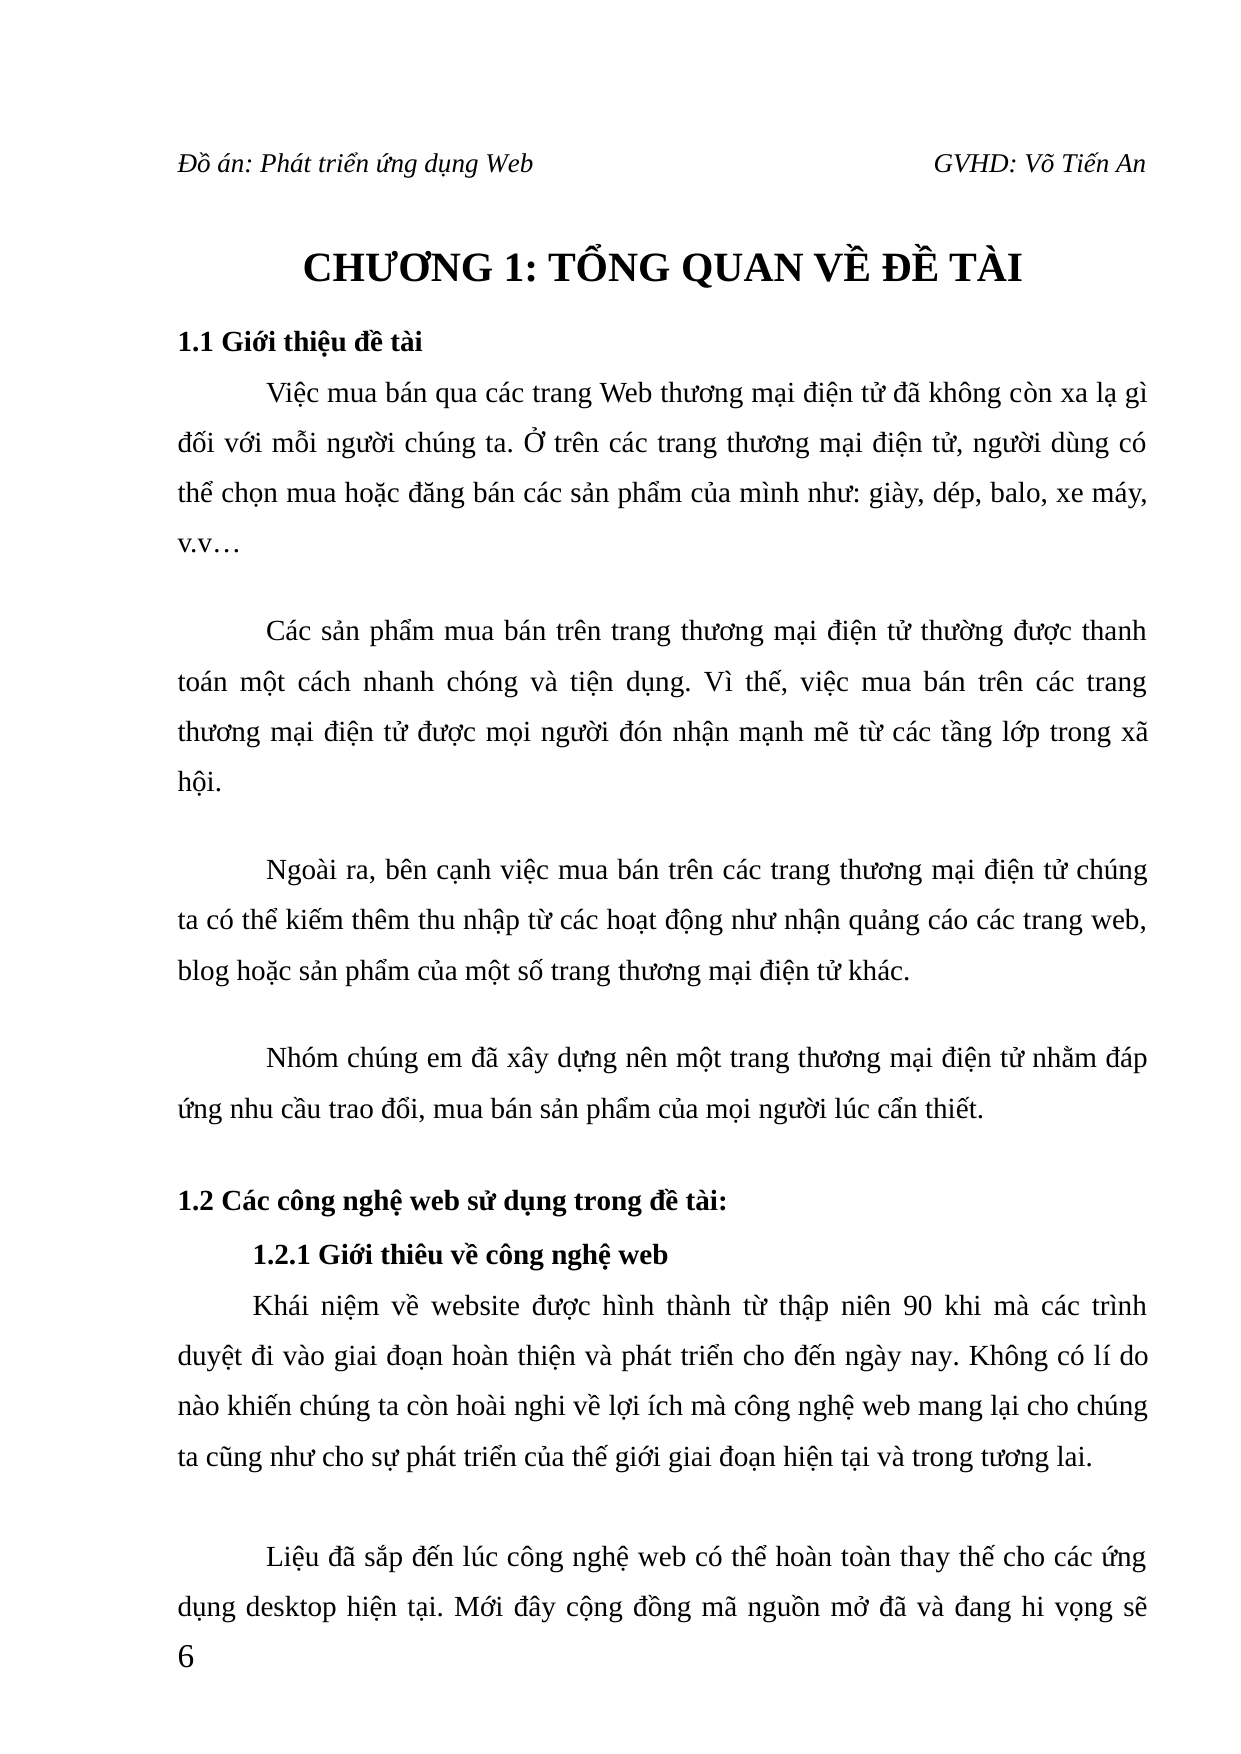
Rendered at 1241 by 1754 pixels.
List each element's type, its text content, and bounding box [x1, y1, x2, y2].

subtitle 1.2 Các công nghệ web sử dụng trong đề tài: [177, 1183, 1149, 1216]
list Ngoài ra, bên cạnh việc mua bán trên các trang thương mại điện tử chúng ta có thể kiếm thêm thu nhập từ các hoạt động như nhận quảng cáo các trang web, blog hoặc sản phẩm của một số trang thương mại điện tử khác. [177, 852, 1149, 986]
list Khái niệm về website được hình thành từ thập niên 90 khi mà các trình duyệt đi vào giai đoạn hoàn thiện và phát triển cho đến ngày nay. Không có lí do nào khiến chúng ta còn hoài nghi về lợi ích mà công nghệ web mang lại cho chúng ta cũng như cho sự phát triển của thế giới giai đoạn hiện tại và trong tương lai. [177, 1288, 1149, 1472]
subtitle 1.2.1 Giới thiêu về công nghệ web [177, 1237, 1149, 1271]
list Nhóm chúng em đã xây dựng nên một trang thương mại điện tử nhằm đáp ứng nhu cầu trao đổi, mua bán sản phẩm của mọi người lúc cẩn thiết. [177, 1041, 1149, 1124]
list Việc mua bán qua các trang Web thương mại điện tử đã không còn xa lạ gì đối với mỗi người chúng ta. Ở trên các trang thương mại điện tử, người dùng có thể chọn mua hoặc đăng bán các sản phẩm của mình như: giày, dép, balo, xe máy, v.v… [177, 375, 1149, 559]
subtitle CHƯƠNG 1: TỔNG QUAN VỀ ĐỀ TÀI [177, 242, 1149, 290]
subtitle 1.1 Giới thiệu đề tài [177, 324, 1149, 358]
text Liệu đã sắp đến lúc công nghệ web có thể hoàn toàn thay thế cho các ứng dụng desktop hiện tại. Mới đây cộng đồng mã nguồn mở đã và đang hi vọng sẽ [177, 1539, 1149, 1623]
list Các sản phẩm mua bán trên trang thương mại điện tử thường được thanh toán một cách nhanh chóng và tiện dụng. Vì thế, việc mua bán trên các trang thương mại điện tử được mọi người đón nhận mạnh mẽ từ các tầng lớp trong xã hội. [177, 613, 1149, 798]
